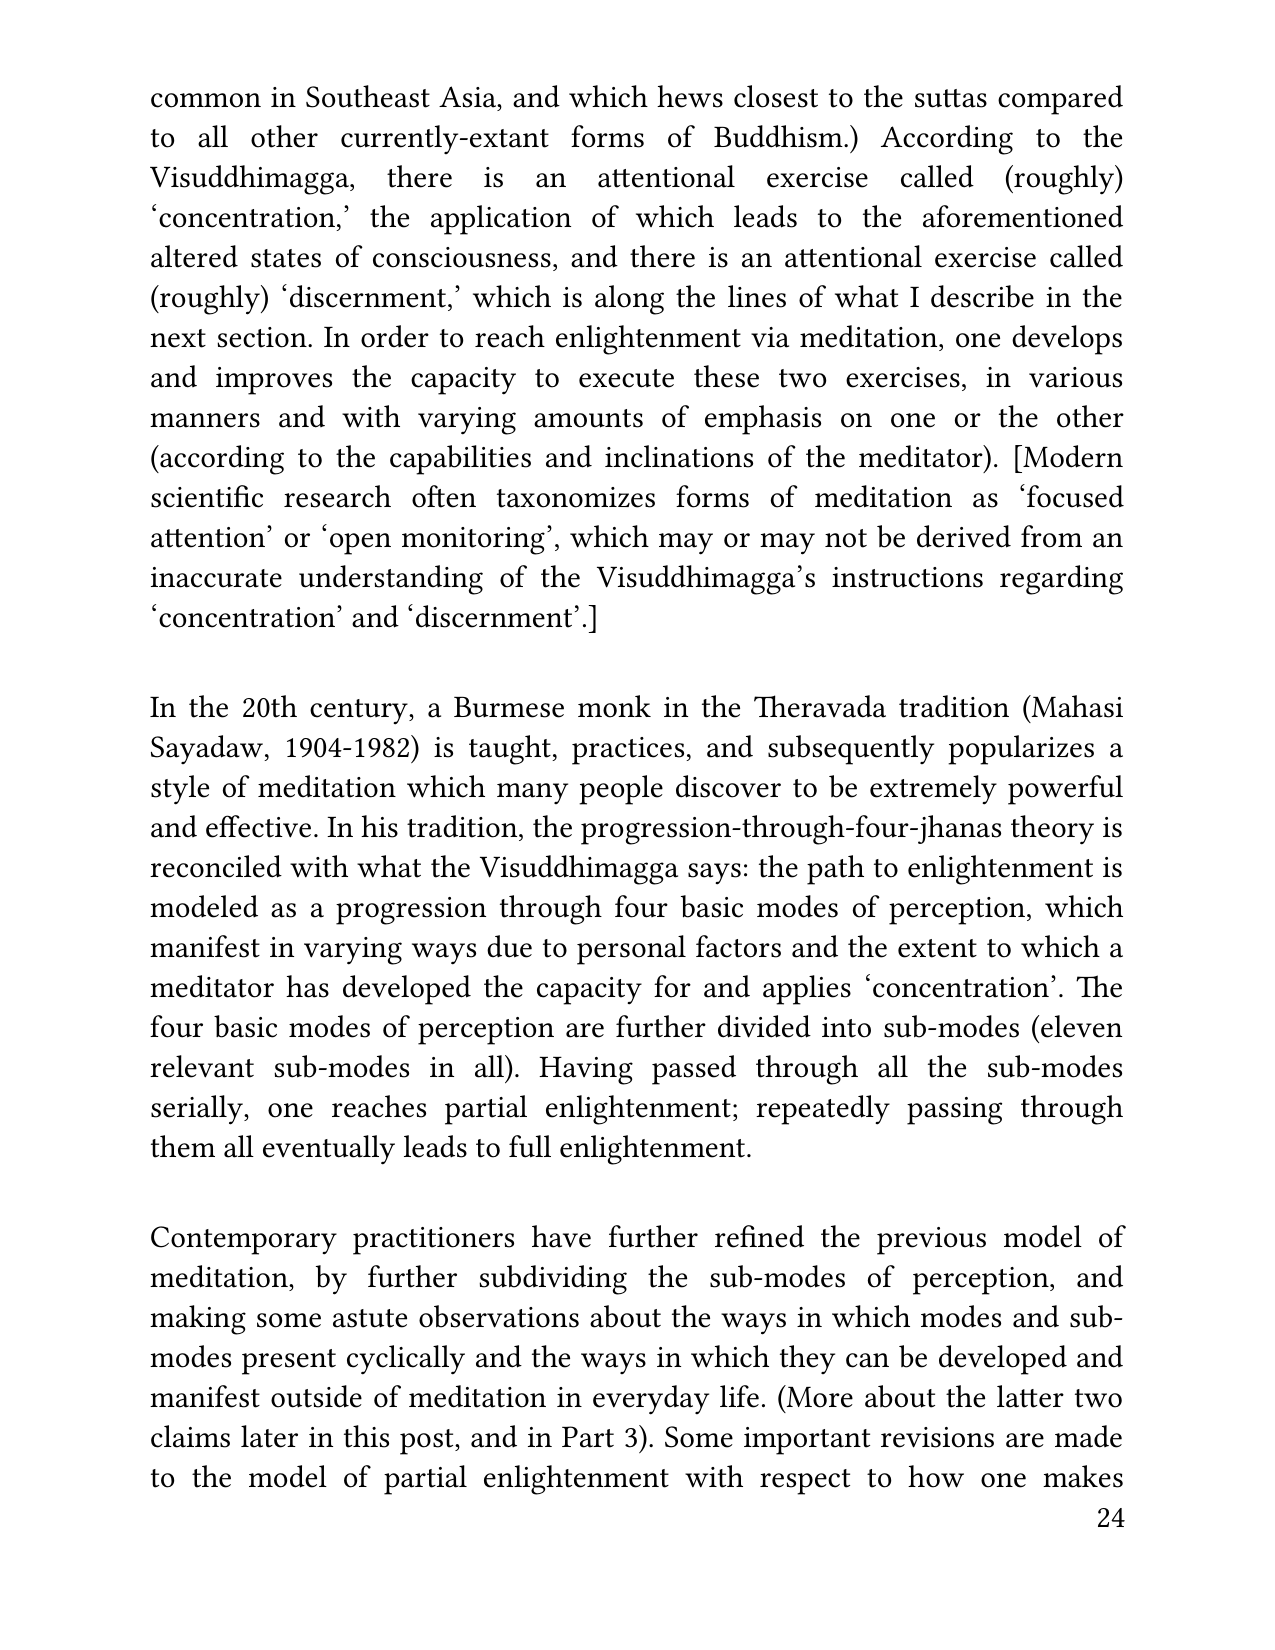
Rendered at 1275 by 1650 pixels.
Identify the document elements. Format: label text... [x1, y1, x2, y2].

text common in Southeast Asia, and which hews closest to the suttas compared to all other currently-extant forms of Buddhism.) According to the Visuddhimagga, there is an attentional exercise called (roughly) ‘concentration,’ the application of which leads to the aforementioned altered states of consciousness, and there is an attentional exercise called (roughly) ‘discernment,’ which is along the lines of what I describe in the next section. In order to reach enlightenment via meditation, one develops and improves the capacity to execute these two exercises, in various manners and with varying amounts of emphasis on one or the other (according to the capabilities and inclinations of the meditator). [Modern scientific research often taxonomizes forms of meditation as ‘focused attention’ or ‘open monitoring’, which may or may not be derived from an inaccurate understanding of the Visuddhimagga’s instructions regarding ‘concentration’ and ‘discernment’.] [150, 75, 1125, 635]
text Contemporary practitioners have further refined the previous model of meditation, by further subdividing the sub-modes of perception, and making some astute observations about the ways in which modes and sub-modes present cyclically and the ways in which they can be developed and manifest outside of meditation in everyday life. (More about the latter two claims later in this post, and in Part 3). Some important revisions are made to the model of partial enlightenment with respect to how one makes [150, 1215, 1125, 1495]
text In the 20th century, a Burmese monk in the Theravada tradition (Mahasi Sayadaw, 1904-1982) is taught, practices, and subsequently popularizes a style of meditation which many people discover to be extremely powerful and effective. In his tradition, the progression-through-four-jhanas theory is reconciled with what the Visuddhimagga says: the path to enlightenment is modeled as a progression through four basic modes of perception, which manifest in varying ways due to personal factors and the extent to which a meditator has developed the capacity for and applies ‘concentration’. The four basic modes of perception are further divided into sub-modes (eleven relevant sub-modes in all). Having passed through all the sub-modes serially, one reaches partial enlightenment; repeatedly passing through them all eventually leads to full enlightenment. [150, 685, 1125, 1165]
